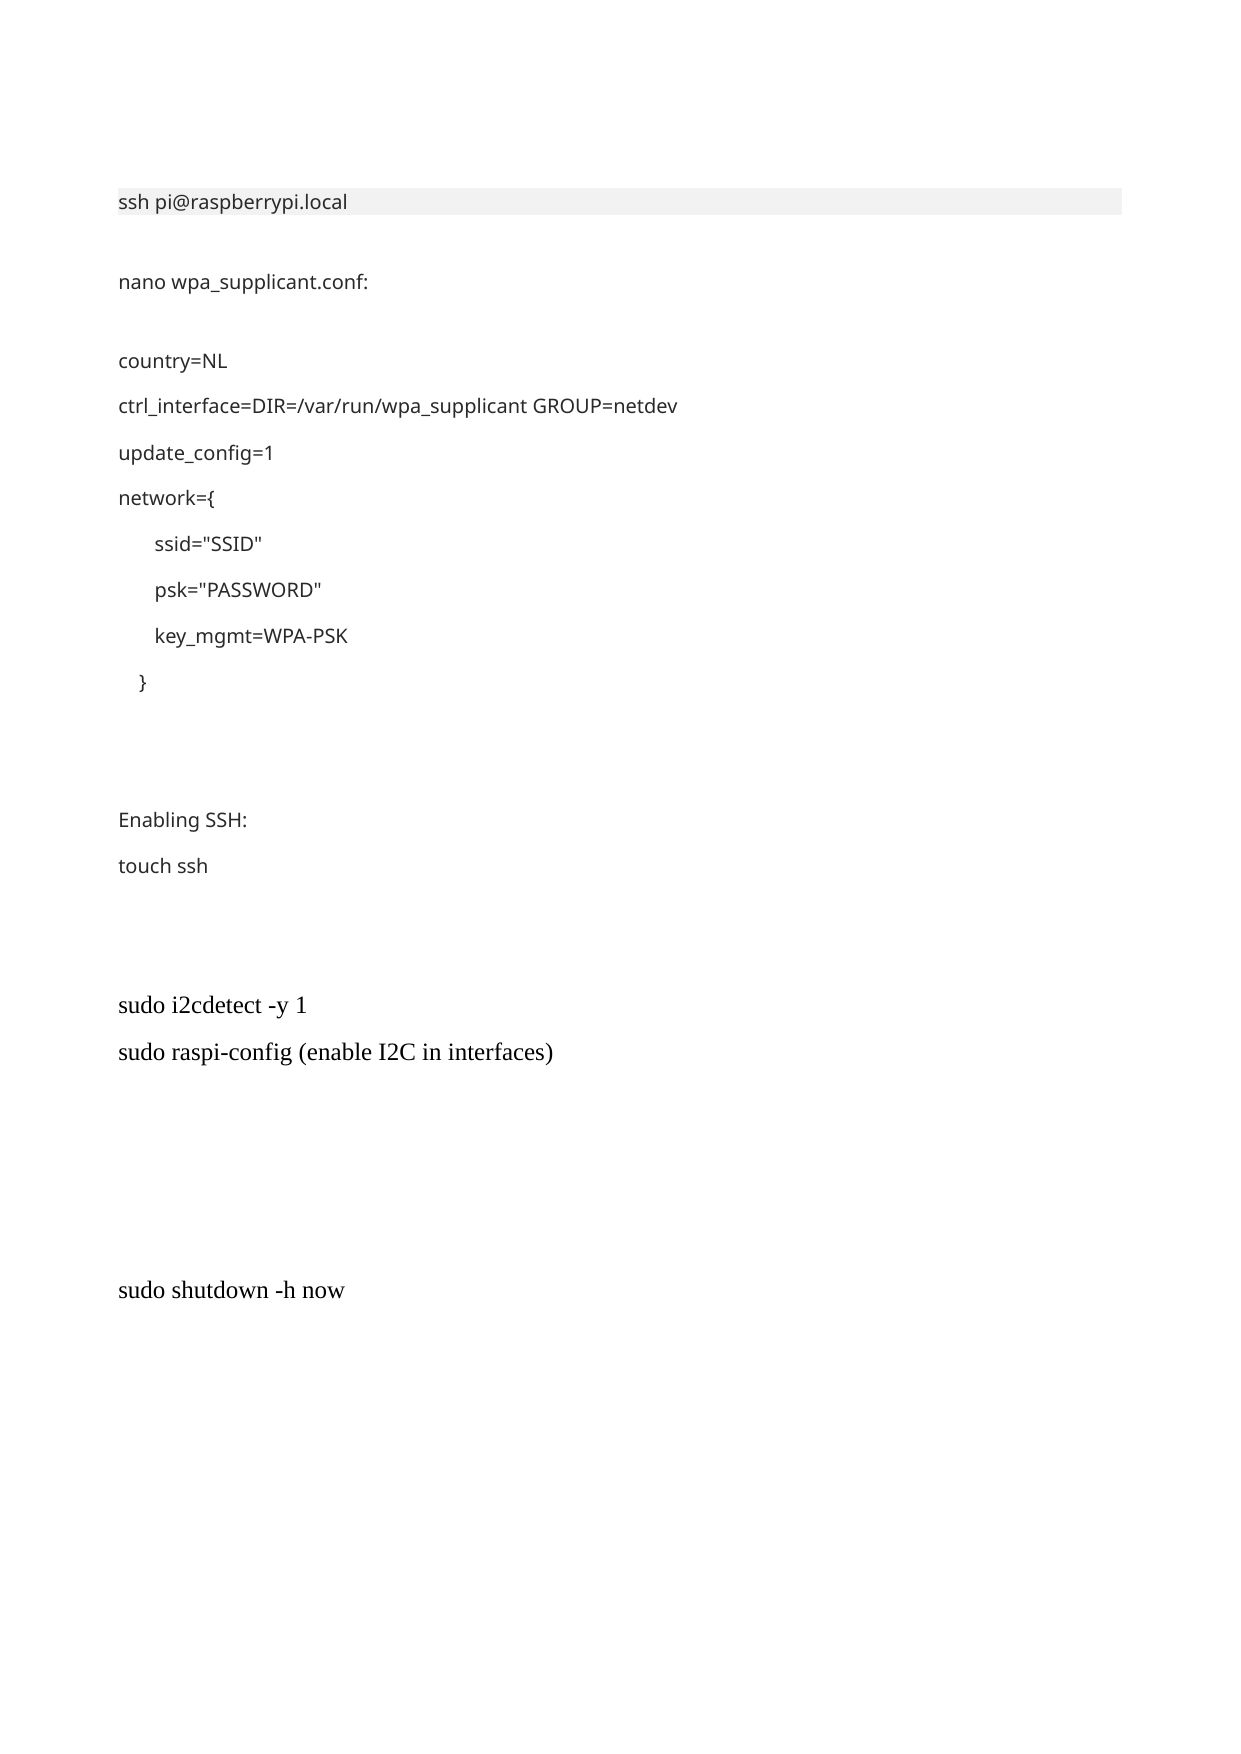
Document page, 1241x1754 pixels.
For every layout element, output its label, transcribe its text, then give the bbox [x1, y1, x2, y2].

text psk="PASSWORD" [118, 576, 1122, 604]
text ssid="SSID" [118, 530, 1122, 558]
text network={ [118, 484, 1122, 512]
text key_mgmt=WPA-PSK [118, 622, 1122, 649]
text } [118, 668, 1122, 696]
text country=NL [118, 314, 1122, 374]
text touch ssh [118, 852, 1122, 879]
text sudo i2cdetect -y 1 [118, 990, 1122, 1018]
text nano wpa_supplicant.conf: [118, 268, 1122, 295]
text sudo shutdown -h now [118, 1275, 1122, 1304]
text ssh pi@raspberrypi.local [118, 188, 1122, 215]
text ctrl_interface=DIR=/var/run/wpa_supplicant GROUP=netdev [118, 393, 1122, 420]
text Enabling SSH: [118, 806, 1122, 833]
text update_config=1 [118, 438, 1122, 466]
text sudo raspi-config (enable I2C in interfaces) [118, 1037, 1122, 1066]
